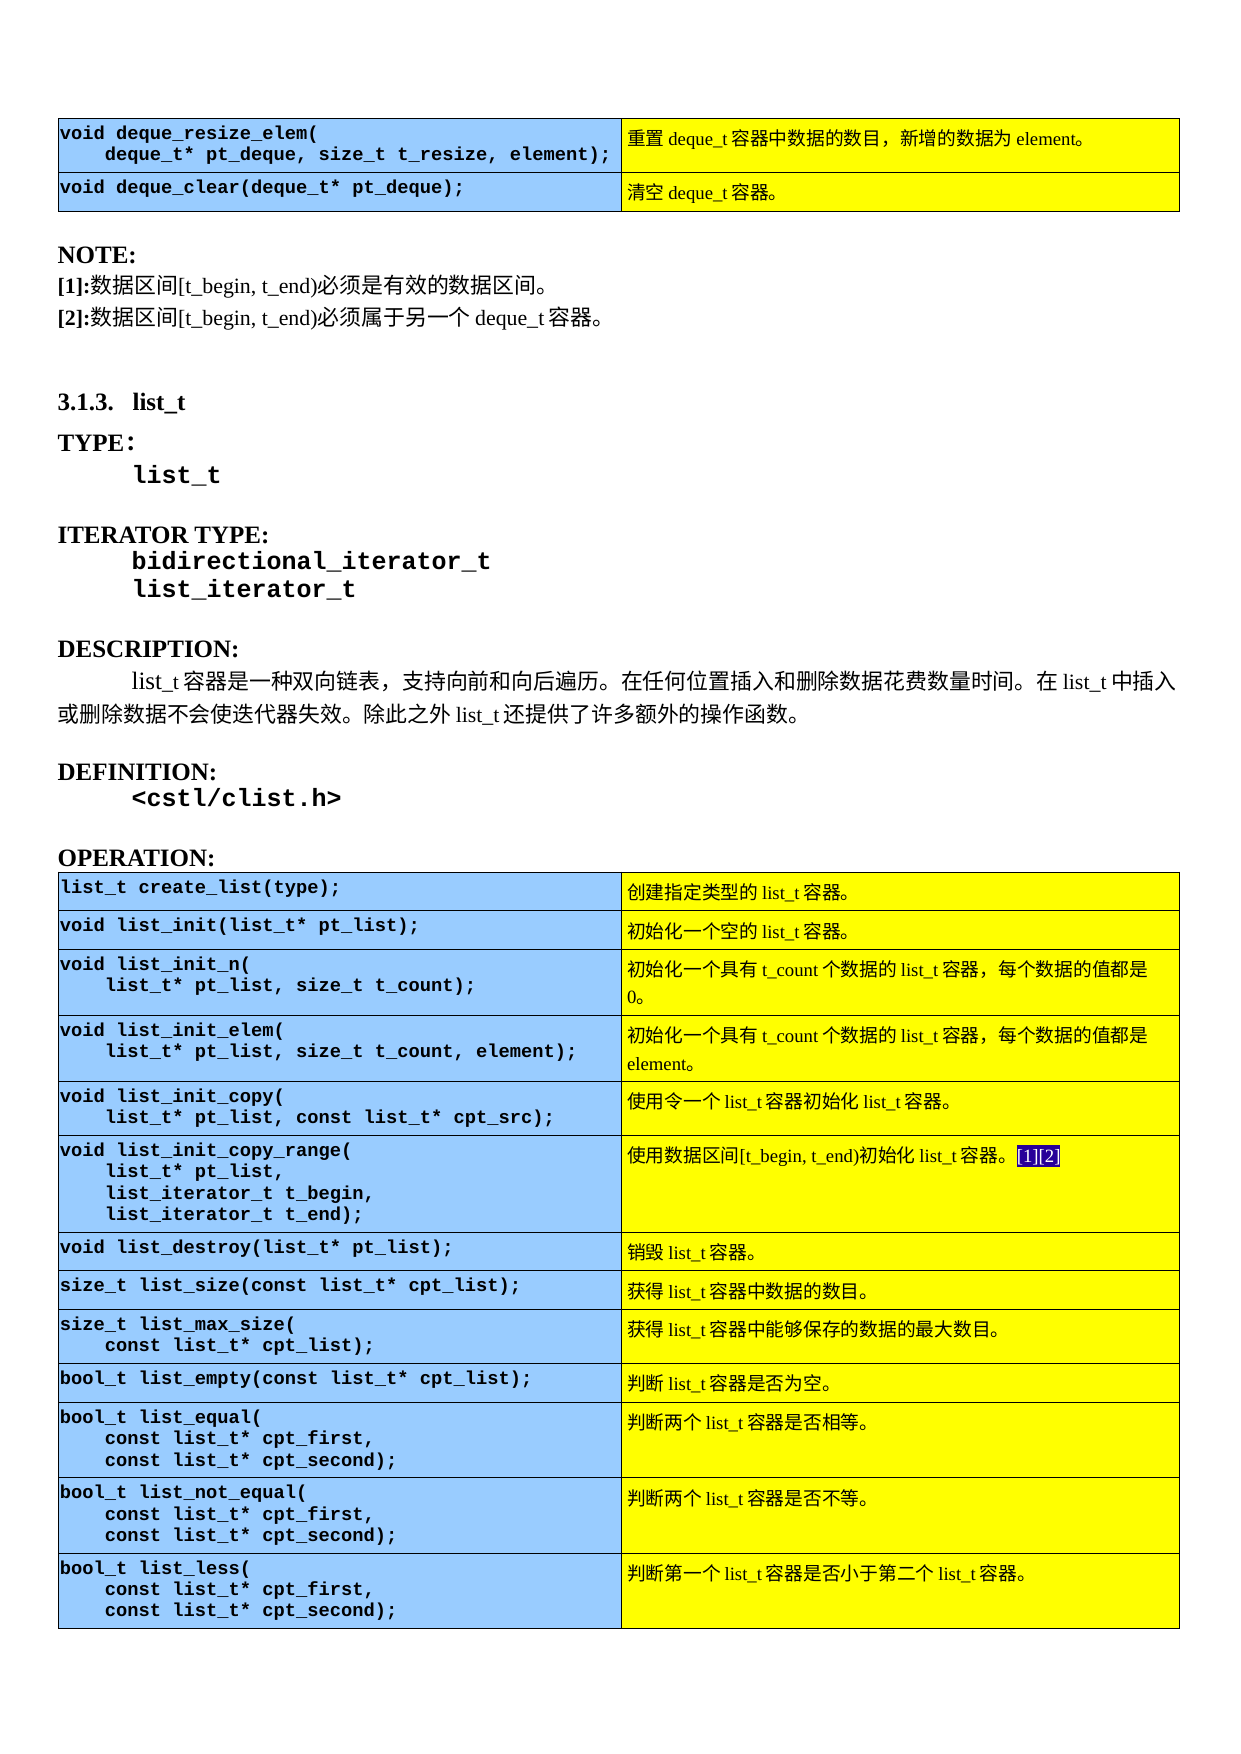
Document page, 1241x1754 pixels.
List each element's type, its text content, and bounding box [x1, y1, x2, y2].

text <cstl/clist.h> [57, 786, 1179, 814]
text DEFINITION: [57, 757, 1179, 786]
table_cell 判断第一个list_t容器是否小于第二个list_t容器。 [622, 1554, 1179, 1628]
text list_iterator_t [57, 577, 1179, 605]
text TYPE： [57, 428, 1179, 457]
table_cell void list_init_elem( list_t* pt_list, size_t t_count, element); [59, 1016, 621, 1081]
text bidirectional_iterator_t [57, 548, 1179, 577]
table_cell 判断两个list_t容器是否不等。 [622, 1478, 1179, 1553]
table_cell void list_init_copy( list_t* pt_list, const list_t* cpt_src); [59, 1082, 621, 1135]
table_cell 初始化一个具有t_count个数据的list_t容器，每个数据的值都是0。 [622, 950, 1179, 1015]
table_cell 初始化一个空的list_t容器。 [622, 911, 1179, 949]
table_cell size_t list_max_size( const list_t* cpt_list); [59, 1310, 621, 1363]
table_cell size_t list_size(const list_t* cpt_list); [59, 1271, 621, 1309]
table_cell 判断两个list_t容器是否相等。 [622, 1403, 1179, 1477]
text NOTE: [57, 240, 1179, 268]
table_cell void deque_resize_elem( deque_t* pt_deque, size_t t_resize, element); [59, 119, 621, 172]
table_cell 使用数据区间[t_begin, t_end)初始化list_t容器。[1][2] [622, 1136, 1179, 1232]
table_cell 销毁list_t容器。 [622, 1233, 1179, 1270]
text list_t [57, 457, 1179, 491]
table_cell bool_t list_equal( const list_t* cpt_first, const list_t* cpt_second); [59, 1403, 621, 1477]
text [1]:数据区间[t_begin, t_end)必须是有效的数据区间。 [57, 268, 1179, 300]
table_cell 初始化一个具有t_count个数据的list_t容器，每个数据的值都是element。 [622, 1016, 1179, 1081]
table_cell void list_init_copy_range( list_t* pt_list, list_iterator_t t_begin, list_iterator_t t_end); [59, 1136, 621, 1232]
text list_t容器是一种双向链表，支持向前和向后遍历。在任何位置插入和删除数据花费数量时间。在list_t中插入或删除数据不会使迭代器失效。除此之外list_t还提供了许多额外的操作函数。 [57, 663, 1179, 728]
table_cell void list_destroy(list_t* pt_list); [59, 1233, 621, 1270]
table_cell 获得list_t容器中数据的数目。 [622, 1271, 1179, 1309]
table_cell 重置deque_t容器中数据的数目，新增的数据为element。 [622, 119, 1179, 172]
table_cell void list_init(list_t* pt_list); [59, 911, 621, 949]
table_cell void deque_clear(deque_t* pt_deque); [59, 173, 621, 211]
table_cell bool_t list_empty(const list_t* cpt_list); [59, 1364, 621, 1402]
table_cell 使用令一个list_t容器初始化list_t容器。 [622, 1082, 1179, 1135]
table_header list_t create_list(type); [59, 873, 621, 910]
text [2]:数据区间[t_begin, t_end)必须属于另一个deque_t容器。 [57, 300, 1179, 332]
table_cell bool_t list_not_equal( const list_t* cpt_first, const list_t* cpt_second); [59, 1478, 621, 1553]
table_cell 判断list_t容器是否为空。 [622, 1364, 1179, 1402]
subtitle list_t [57, 387, 1179, 415]
text OPERATION: [57, 843, 1179, 872]
text DESCRIPTION: [57, 634, 1179, 663]
table_cell void list_init_n( list_t* pt_list, size_t t_count); [59, 950, 621, 1015]
table_cell 获得list_t容器中能够保存的数据的最大数目。 [622, 1310, 1179, 1363]
table_header 创建指定类型的list_t容器。 [622, 873, 1179, 910]
text ITERATOR TYPE: [57, 520, 1179, 548]
table_cell 清空deque_t容器。 [622, 173, 1179, 211]
table_cell bool_t list_less( const list_t* cpt_first, const list_t* cpt_second); [59, 1554, 621, 1628]
